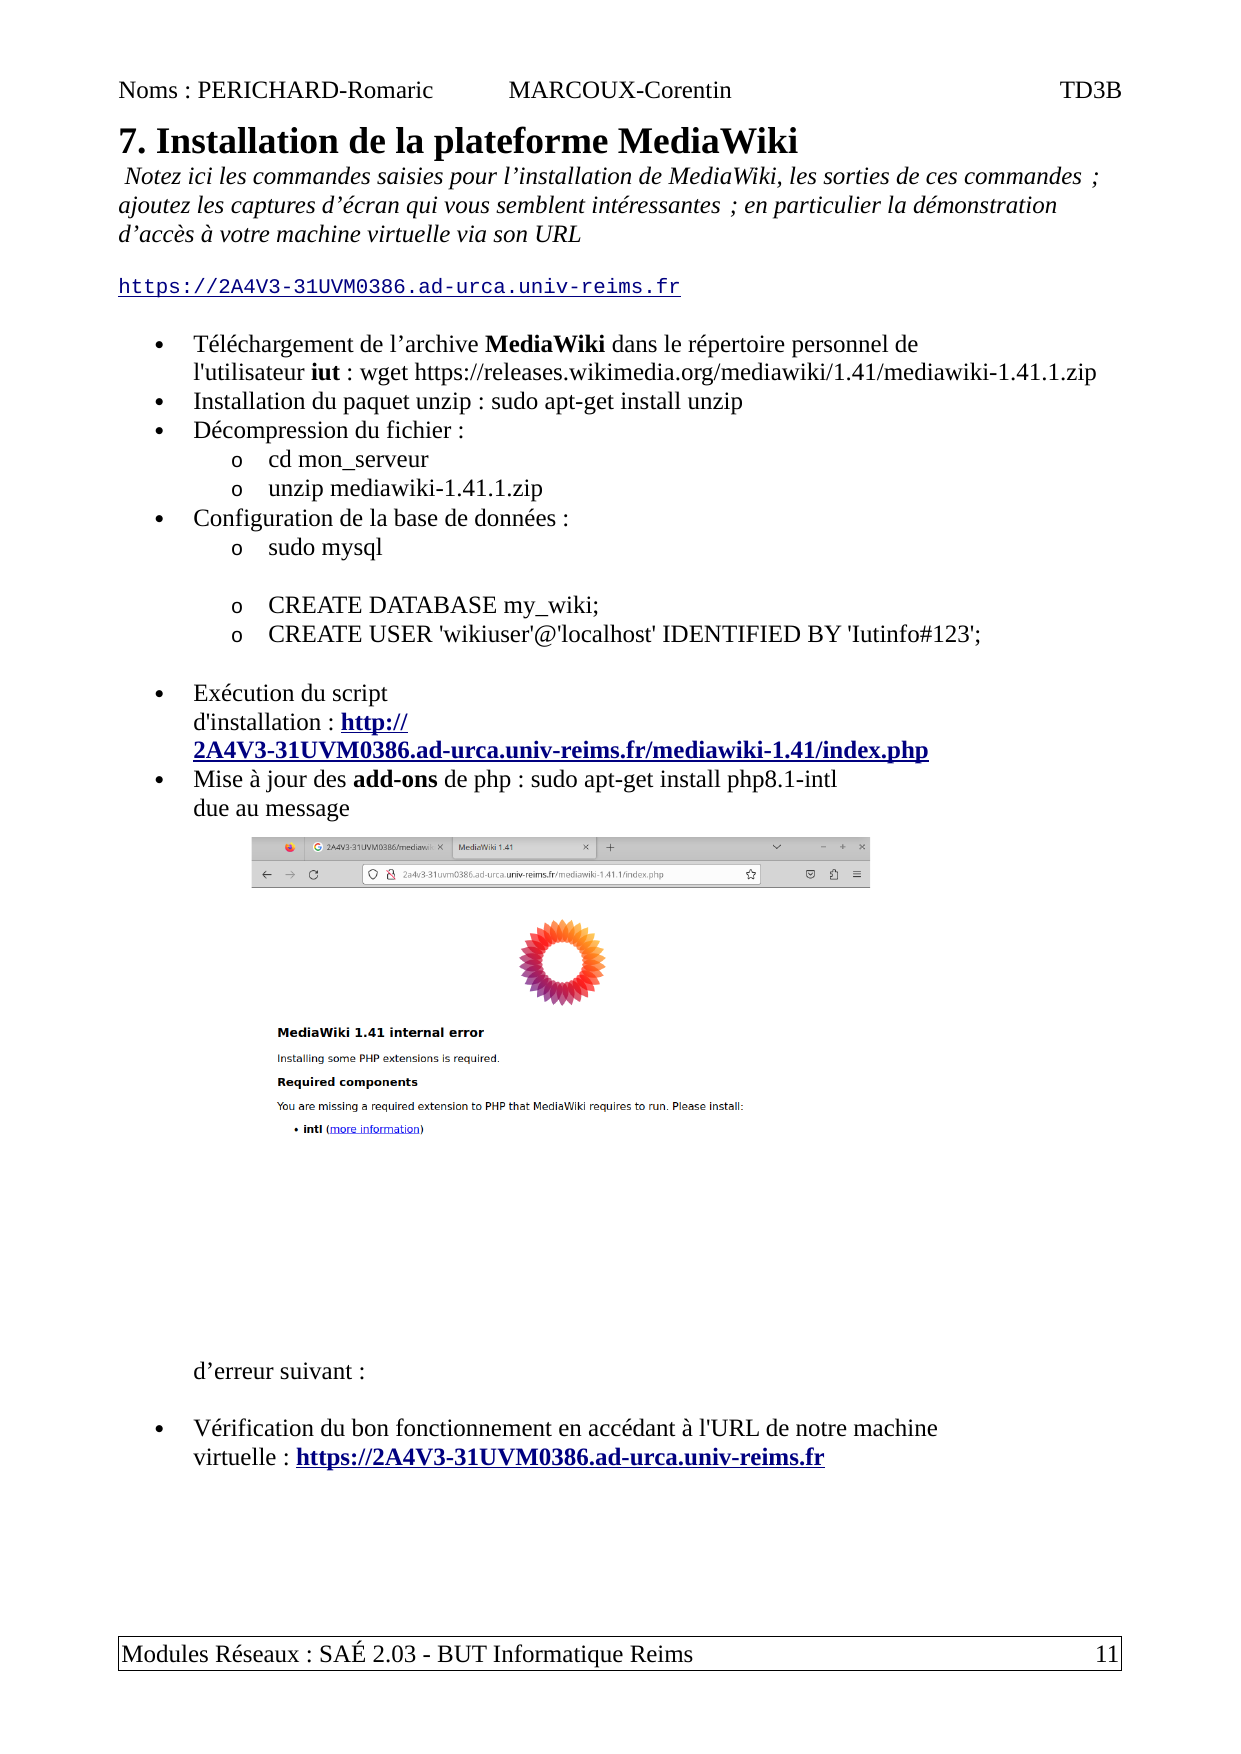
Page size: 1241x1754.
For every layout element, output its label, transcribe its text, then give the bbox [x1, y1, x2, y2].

list sudo mysql [231, 532, 1122, 561]
list Configuration de la base de données : [156, 503, 1122, 532]
text https://2A4V3-31UVM0386.ad-urca.univ-reims.fr [118, 247, 1122, 300]
list Installation du paquet unzip : sudo apt-get install unzip [156, 386, 1122, 415]
list Téléchargement de l’archive MediaWiki dans le répertoire personnel de l'utilisateur iut : wget https://releases.wikimedia.org/mediawiki/1.41/mediawiki-1.41.1.zip [156, 329, 1122, 386]
list Décompression du fichier : [156, 415, 1122, 444]
subtitle 7. Installation de la plateforme MediaWiki [118, 118, 1122, 161]
list CREATE DATABASE my_wiki; [231, 590, 1122, 619]
list Exécution du script d'installation : http://2A4V3-31UVM0386.ad-urca.univ-reims.fr/mediawiki-1.41/index.php [156, 678, 1122, 764]
text due au message [193, 793, 1122, 822]
text d’erreur suivant : [193, 822, 1122, 1384]
list Mise à jour des add-ons de php : sudo apt-get install php8.1-intl [156, 764, 1122, 793]
list CREATE USER 'wikiuser'@'localhost' IDENTIFIED BY 'Iutinfo#123'; [231, 619, 1122, 649]
list unzip mediawiki-1.41.1.zip [231, 473, 1122, 503]
list Vérification du bon fonctionnement en accédant à l'URL de notre machine virtuelle : https://2A4V3-31UVM0386.ad-urca.univ-reims.fr [156, 1413, 1122, 1471]
list cd mon_serveur [231, 444, 1122, 473]
text Notez ici les commandes saisies pour l’installation de MediaWiki, les sorties de ces commandes ; ajoutez les captures d’écran qui vous semblent intéressantes ; en particulier la démonstration d’accès à votre machine virtuelle via son URL [118, 161, 1122, 247]
